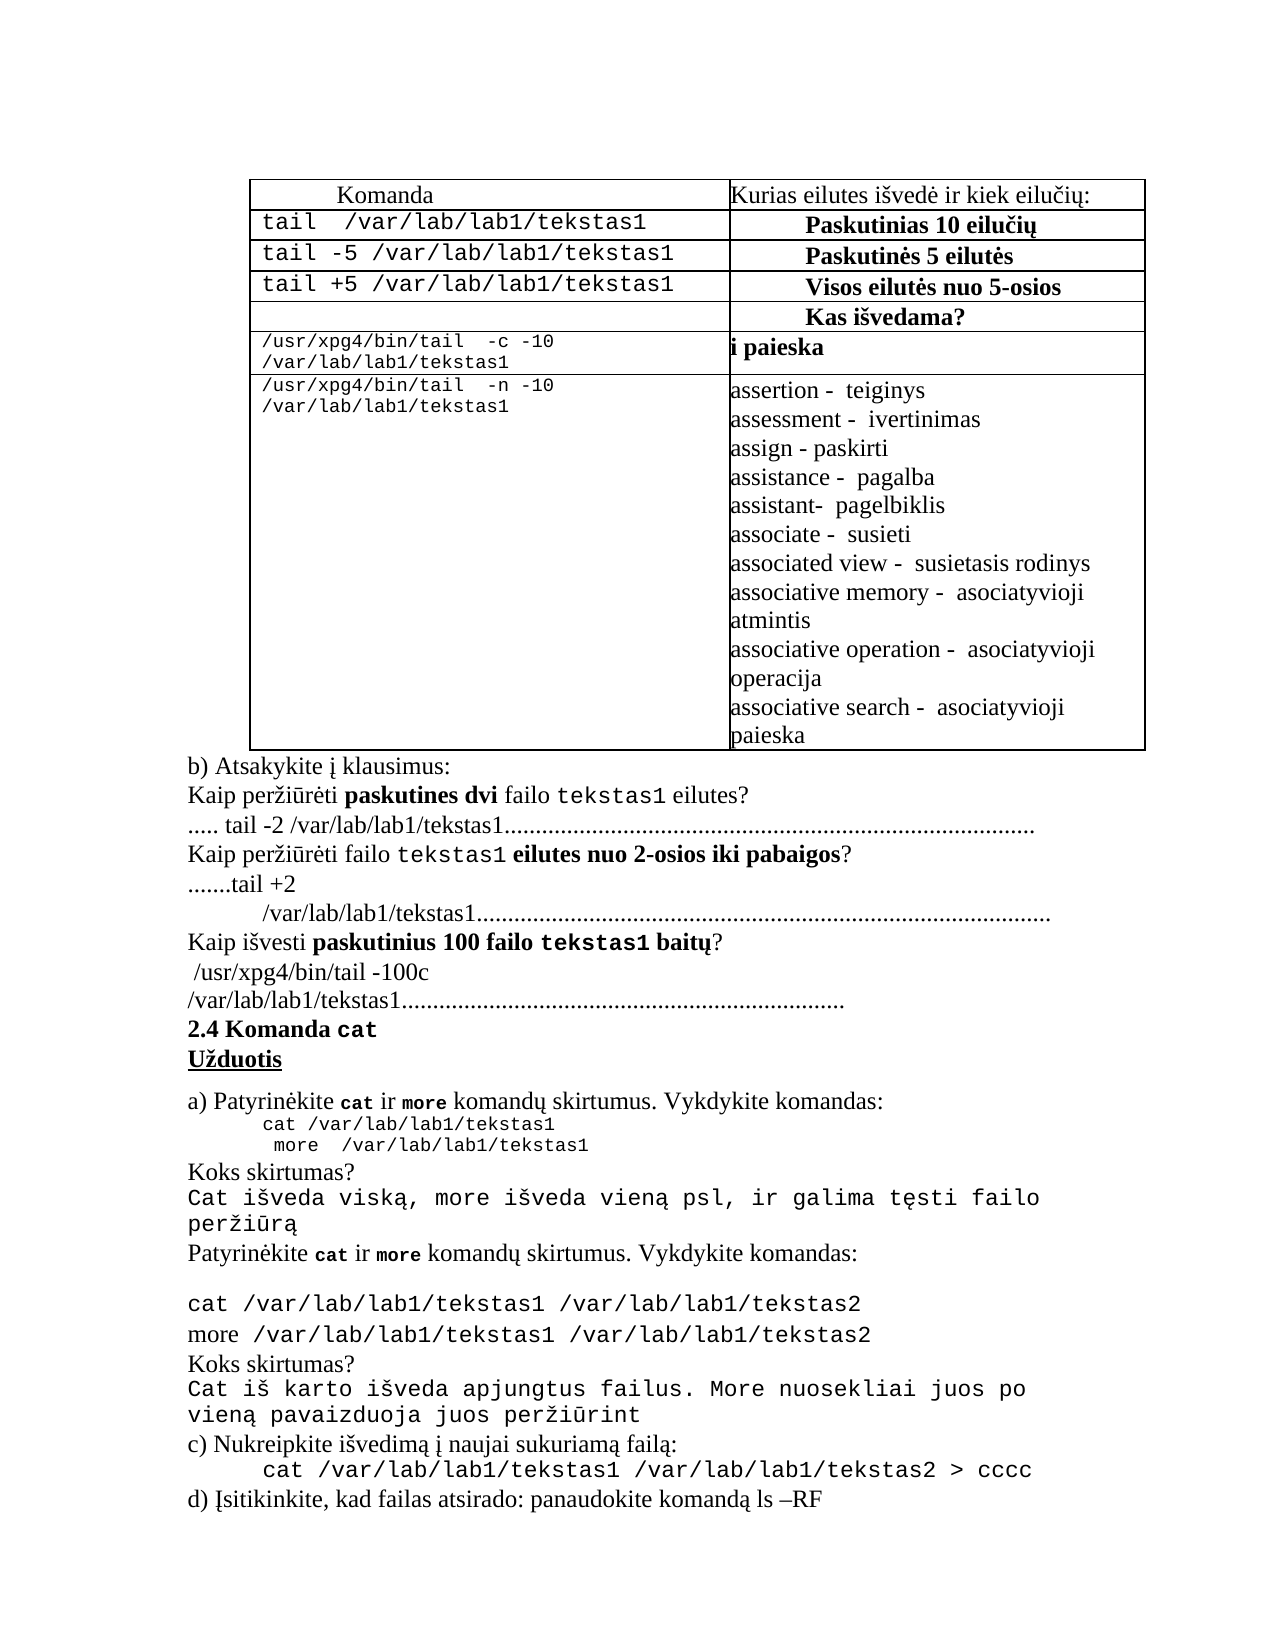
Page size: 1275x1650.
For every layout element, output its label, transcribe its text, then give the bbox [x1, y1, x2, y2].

table_cell /usr/xpg4/bin/tail -n -10 /var/lab/lab1/tekstas1 [251, 375, 729, 749]
table_cell i paieska [731, 332, 1144, 374]
table_cell tail +5 /var/lab/lab1/tekstas1 [251, 272, 729, 301]
text cat /var/lab/lab1/tekstas1 /var/lab/lab1/tekstas2 > cccc [262, 1458, 1087, 1484]
text .......tail +2 /var/lab/lab1/tekstas1............................................................................................ [187, 869, 1087, 927]
text Cat iš karto išveda apjungtus failus. More nuosekliai juos po vieną pavaizduoja juos peržiūrint [187, 1378, 1087, 1429]
table_cell /usr/xpg4/bin/tail -c -10 /var/lab/lab1/tekstas1 [251, 332, 729, 374]
text cat /var/lab/lab1/tekstas1 /var/lab/lab1/tekstas2 [187, 1293, 1087, 1319]
text Kaip peržiūrėti failo tekstas1 eilutes nuo 2-osios iki pabaigos? [187, 839, 1087, 869]
text more /var/lab/lab1/tekstas1 [262, 1136, 1087, 1157]
table_cell Paskutinias 10 eilučių [731, 211, 1144, 239]
text c) Nukreipkite išvedimą į naujai sukuriamą failą: [187, 1429, 1087, 1458]
table_cell tail /var/lab/lab1/tekstas1 [251, 211, 729, 239]
table_cell tail -5 /var/lab/lab1/tekstas1 [251, 241, 729, 270]
text ..... tail -2 /var/lab/lab1/tekstas1..................................................................................... [187, 810, 1087, 839]
table_cell Visos eilutės nuo 5-osios [731, 272, 1144, 301]
table_cell Kas išvedama? [731, 302, 1144, 331]
table_cell assertion - teiginys assessment - ivertinimas assign - paskirti assistance - pagalba assistant- pagelbiklis associate - susieti associated view - susietasis rodinys associative memory - asociatyvioji atmintis associative operation - asociatyvioji operacija associative search - asociatyvioji paieska [731, 375, 1144, 749]
table_header Komanda [251, 180, 729, 208]
text a) Patyrinėkite cat ir more komandų skirtumus. Vykdykite komandas: [187, 1086, 1087, 1115]
text Patyrinėkite cat ir more komandų skirtumus. Vykdykite komandas: [187, 1238, 1087, 1267]
table_cell [251, 302, 729, 331]
text Koks skirtumas? [187, 1349, 1087, 1378]
text Koks skirtumas? [187, 1157, 1087, 1186]
table_cell Paskutinės 5 eilutės [731, 241, 1144, 270]
text more /var/lab/lab1/tekstas1 /var/lab/lab1/tekstas2 [187, 1319, 1087, 1349]
text cat /var/lab/lab1/tekstas1 [262, 1115, 1087, 1136]
text /usr/xpg4/bin/tail -100c /var/lab/lab1/tekstas1....................................................................... [187, 957, 1087, 1014]
text Kaip peržiūrėti paskutines dvi failo tekstas1 eilutes? [187, 780, 1087, 810]
text Kaip išvesti paskutinius 100 failo tekstas1 baitų? [187, 927, 1087, 957]
text Cat išveda viską, more išveda vieną psl, ir galima tęsti failo peržiūrą [187, 1186, 1087, 1238]
text d) Įsitikinkite, kad failas atsirado: panaudokite komandą ls –RF [187, 1484, 1087, 1513]
list Komanda cat [187, 1014, 1087, 1044]
table_header Kurias eilutes išvedė ir kiek eilučių: [731, 180, 1144, 208]
text b) Atsakykite į klausimus: [187, 751, 1087, 780]
text Užduotis [187, 1044, 1087, 1073]
